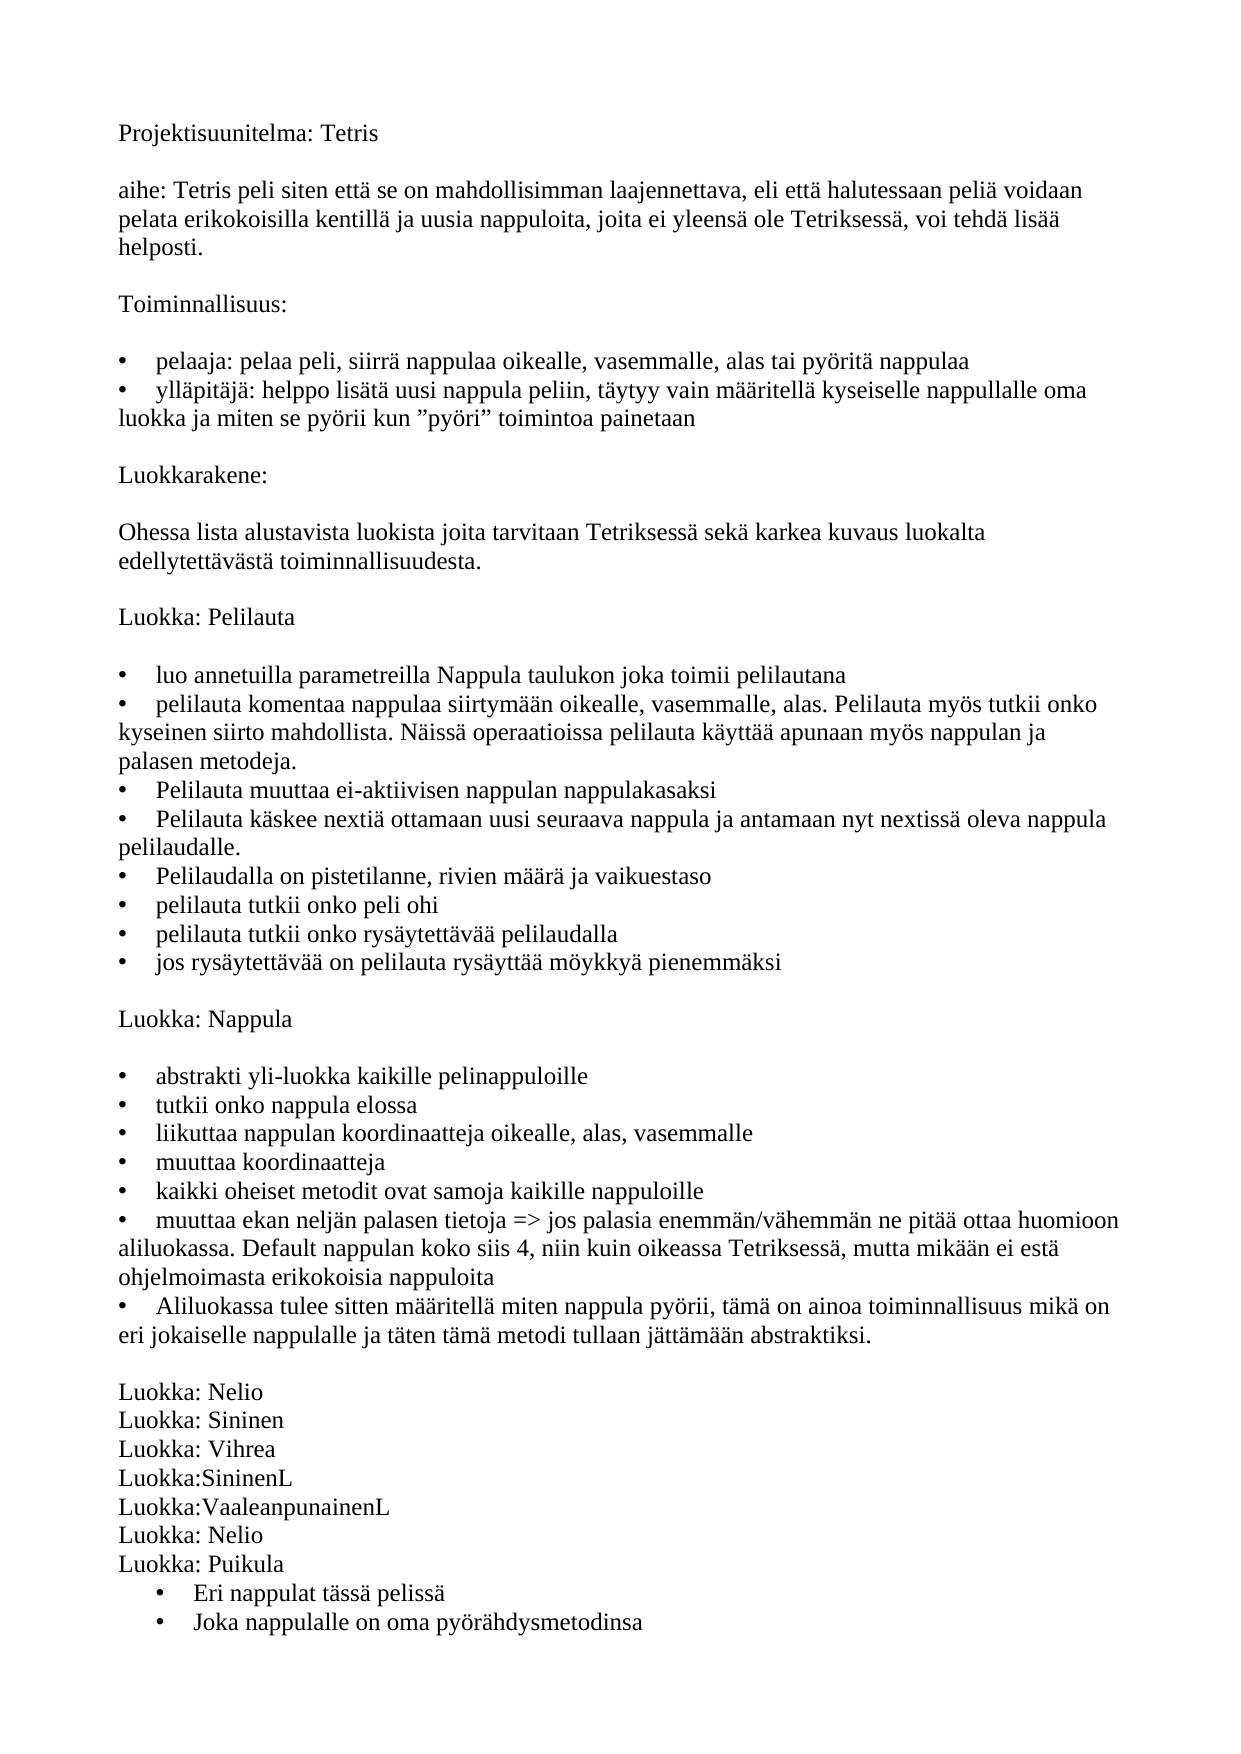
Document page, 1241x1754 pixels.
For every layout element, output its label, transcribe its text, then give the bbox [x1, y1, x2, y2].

list tutkii onko nappula elossa [81, 1090, 1122, 1118]
list pelilauta tutkii onko rysäytettävää pelilaudalla [81, 919, 1122, 947]
text Luokka: Nelio [118, 1377, 1122, 1405]
text Luokka: Nelio [118, 1520, 1122, 1549]
text Projektisuunitelma: Tetris [118, 118, 1122, 147]
list Joka nappulalle on oma pyörähdysmetodinsa [156, 1607, 1122, 1635]
list Eri nappulat tässä pelissä [156, 1578, 1122, 1607]
list kaikki oheiset metodit ovat samoja kaikille nappuloille [81, 1176, 1122, 1205]
list Pelilauta käskee nextiä ottamaan uusi seuraava nappula ja antamaan nyt nextissä oleva nappula pelilaudalle. [81, 804, 1122, 861]
text Luokka: Nappula [118, 1004, 1122, 1033]
text Luokka: Sininen [118, 1405, 1122, 1434]
list pelilauta komentaa nappulaa siirtymään oikealle, vasemmalle, alas. Pelilauta myös tutkii onko kyseinen siirto mahdollista. Näissä operaatioissa pelilauta käyttää apunaan myös nappulan ja palasen metodeja. [81, 689, 1122, 775]
list ylläpitäjä: helppo lisätä uusi nappula peliin, täytyy vain määritellä kyseiselle nappullalle oma luokka ja miten se pyörii kun ”pyöri” toimintoa painetaan [81, 375, 1122, 432]
list muuttaa ekan neljän palasen tietoja => jos palasia enemmän/vähemmän ne pitää ottaa huomioon aliluokassa. Default nappulan koko siis 4, niin kuin oikeassa Tetriksessä, mutta mikään ei estä ohjelmoimasta erikokoisia nappuloita [81, 1205, 1122, 1291]
list liikuttaa nappulan koordinaatteja oikealle, alas, vasemmalle [81, 1118, 1122, 1147]
text Luokka: Vihrea [118, 1434, 1122, 1463]
text Luokka: Pelilauta [118, 602, 1122, 631]
list Pelilauta muuttaa ei-aktiivisen nappulan nappulakasaksi [81, 775, 1122, 804]
list Aliluokassa tulee sitten määritellä miten nappula pyörii, tämä on ainoa toiminnallisuus mikä on eri jokaiselle nappulalle ja täten tämä metodi tullaan jättämään abstraktiksi. [81, 1291, 1122, 1348]
text Luokka:SininenL [118, 1463, 1122, 1492]
text Ohessa lista alustavista luokista joita tarvitaan Tetriksessä sekä karkea kuvaus luokalta edellytettävästä toiminnallisuudesta. [118, 517, 1122, 574]
list Pelilaudalla on pistetilanne, rivien määrä ja vaikuestaso [81, 861, 1122, 890]
list abstrakti yli-luokka kaikille pelinappuloille [81, 1061, 1122, 1090]
text Luokkarakene: [118, 460, 1122, 489]
text Luokka:VaaleanpunainenL [118, 1492, 1122, 1520]
list pelaaja: pelaa peli, siirrä nappulaa oikealle, vasemmalle, alas tai pyöritä nappulaa [81, 346, 1122, 375]
text Luokka: Puikula [118, 1549, 1122, 1578]
list muuttaa koordinaatteja [81, 1147, 1122, 1176]
text Toiminnallisuus: [118, 289, 1122, 318]
list luo annetuilla parametreilla Nappula taulukon joka toimii pelilautana [81, 660, 1122, 689]
text aihe: Tetris peli siten että se on mahdollisimman laajennettava, eli että halutessaan peliä voidaan pelata erikokoisilla kentillä ja uusia nappuloita, joita ei yleensä ole Tetriksessä, voi tehdä lisää helposti. [118, 175, 1122, 261]
list pelilauta tutkii onko peli ohi [81, 890, 1122, 919]
list jos rysäytettävää on pelilauta rysäyttää möykkyä pienemmäksi [81, 947, 1122, 976]
